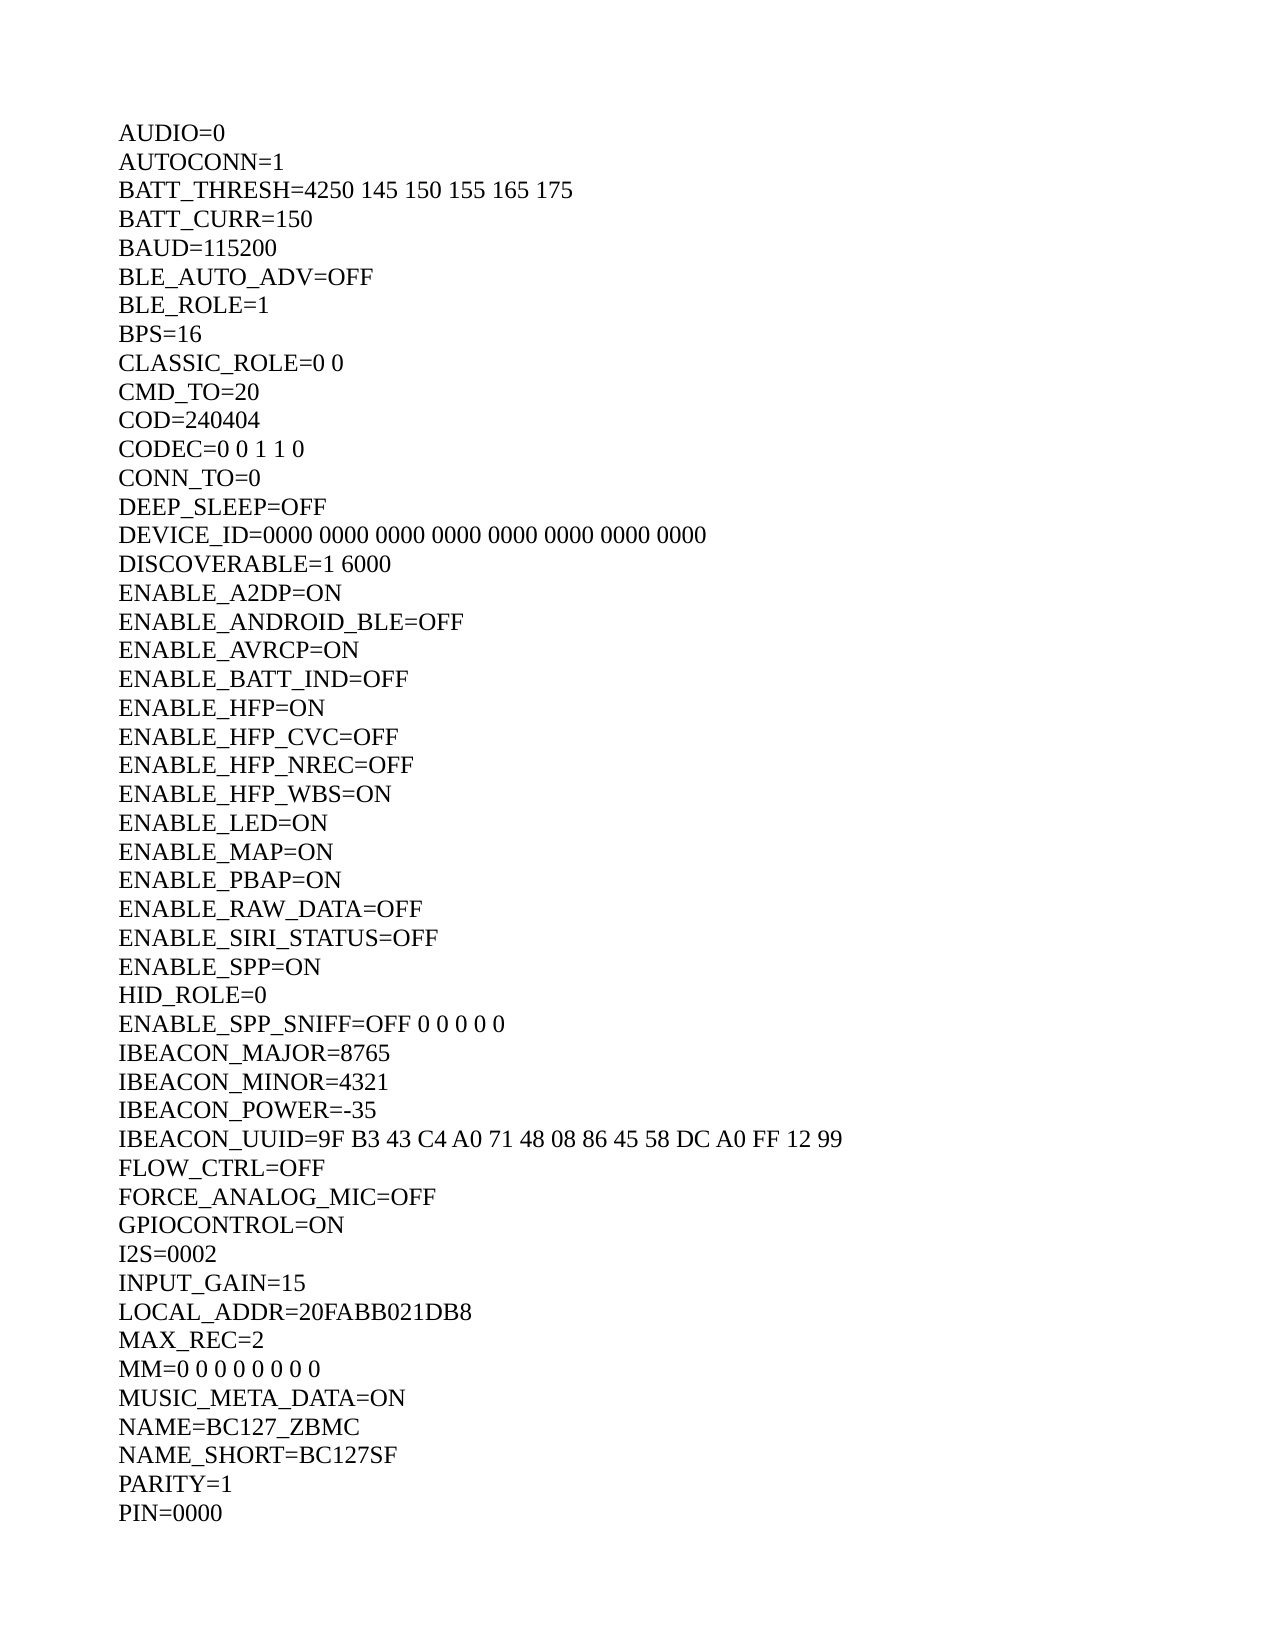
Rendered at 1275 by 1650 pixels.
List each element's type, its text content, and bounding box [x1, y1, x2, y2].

text BATT_THRESH=4250 145 150 155 165 175 [118, 176, 1157, 204]
text ENABLE_HFP_NREC=OFF [118, 751, 1157, 779]
text ENABLE_SPP_SNIFF=OFF 0 0 0 0 0 [118, 1009, 1157, 1038]
text INPUT_GAIN=15 [118, 1268, 1157, 1297]
text IBEACON_MAJOR=8765 [118, 1038, 1157, 1067]
text ENABLE_AVRCP=ON [118, 636, 1157, 664]
text ENABLE_HFP_WBS=ON [118, 779, 1157, 808]
text ENABLE_LED=ON [118, 808, 1157, 837]
text BATT_CURR=150 [118, 204, 1157, 233]
text DISCOVERABLE=1 6000 [118, 549, 1157, 578]
text ENABLE_MAP=ON [118, 837, 1157, 866]
text ENABLE_HFP_CVC=OFF [118, 722, 1157, 751]
text ENABLE_SPP=ON [118, 952, 1157, 981]
text I2S=0002 [118, 1239, 1157, 1268]
text CONN_TO=0 [118, 463, 1157, 492]
text ENABLE_A2DP=ON [118, 578, 1157, 607]
text CLASSIC_ROLE=0 0 [118, 348, 1157, 377]
text ENABLE_PBAP=ON [118, 866, 1157, 894]
text IBEACON_MINOR=4321 [118, 1067, 1157, 1096]
text HID_ROLE=0 [118, 981, 1157, 1009]
text GPIOCONTROL=ON [118, 1211, 1157, 1239]
text DEVICE_ID=0000 0000 0000 0000 0000 0000 0000 0000 [118, 521, 1157, 549]
text AUDIO=0 [118, 118, 1157, 147]
text BAUD=115200 [118, 233, 1157, 262]
text IBEACON_POWER=-35 [118, 1096, 1157, 1124]
text MM=0 0 0 0 0 0 0 0 [118, 1354, 1157, 1383]
text AUTOCONN=1 [118, 147, 1157, 176]
text COD=240404 [118, 406, 1157, 434]
text NAME_SHORT=BC127SF [118, 1441, 1157, 1469]
text ENABLE_SIRI_STATUS=OFF [118, 923, 1157, 952]
text IBEACON_UUID=9F B3 43 C4 A0 71 48 08 86 45 58 DC A0 FF 12 99 [118, 1124, 1157, 1153]
text PARITY=1 [118, 1469, 1157, 1498]
text PIN=0000 [118, 1498, 1157, 1527]
text DEEP_SLEEP=OFF [118, 492, 1157, 521]
text BLE_ROLE=1 [118, 291, 1157, 319]
text MUSIC_META_DATA=ON [118, 1383, 1157, 1412]
text ENABLE_HFP=ON [118, 693, 1157, 722]
text ENABLE_BATT_IND=OFF [118, 664, 1157, 693]
text FORCE_ANALOG_MIC=OFF [118, 1182, 1157, 1211]
text NAME=BC127_ZBMC [118, 1412, 1157, 1441]
text CODEC=0 0 1 1 0 [118, 434, 1157, 463]
text FLOW_CTRL=OFF [118, 1153, 1157, 1182]
text CMD_TO=20 [118, 377, 1157, 406]
text LOCAL_ADDR=20FABB021DB8 [118, 1297, 1157, 1326]
text MAX_REC=2 [118, 1326, 1157, 1354]
text ENABLE_RAW_DATA=OFF [118, 894, 1157, 923]
text ENABLE_ANDROID_BLE=OFF [118, 607, 1157, 636]
text BLE_AUTO_ADV=OFF [118, 262, 1157, 291]
text BPS=16 [118, 319, 1157, 348]
